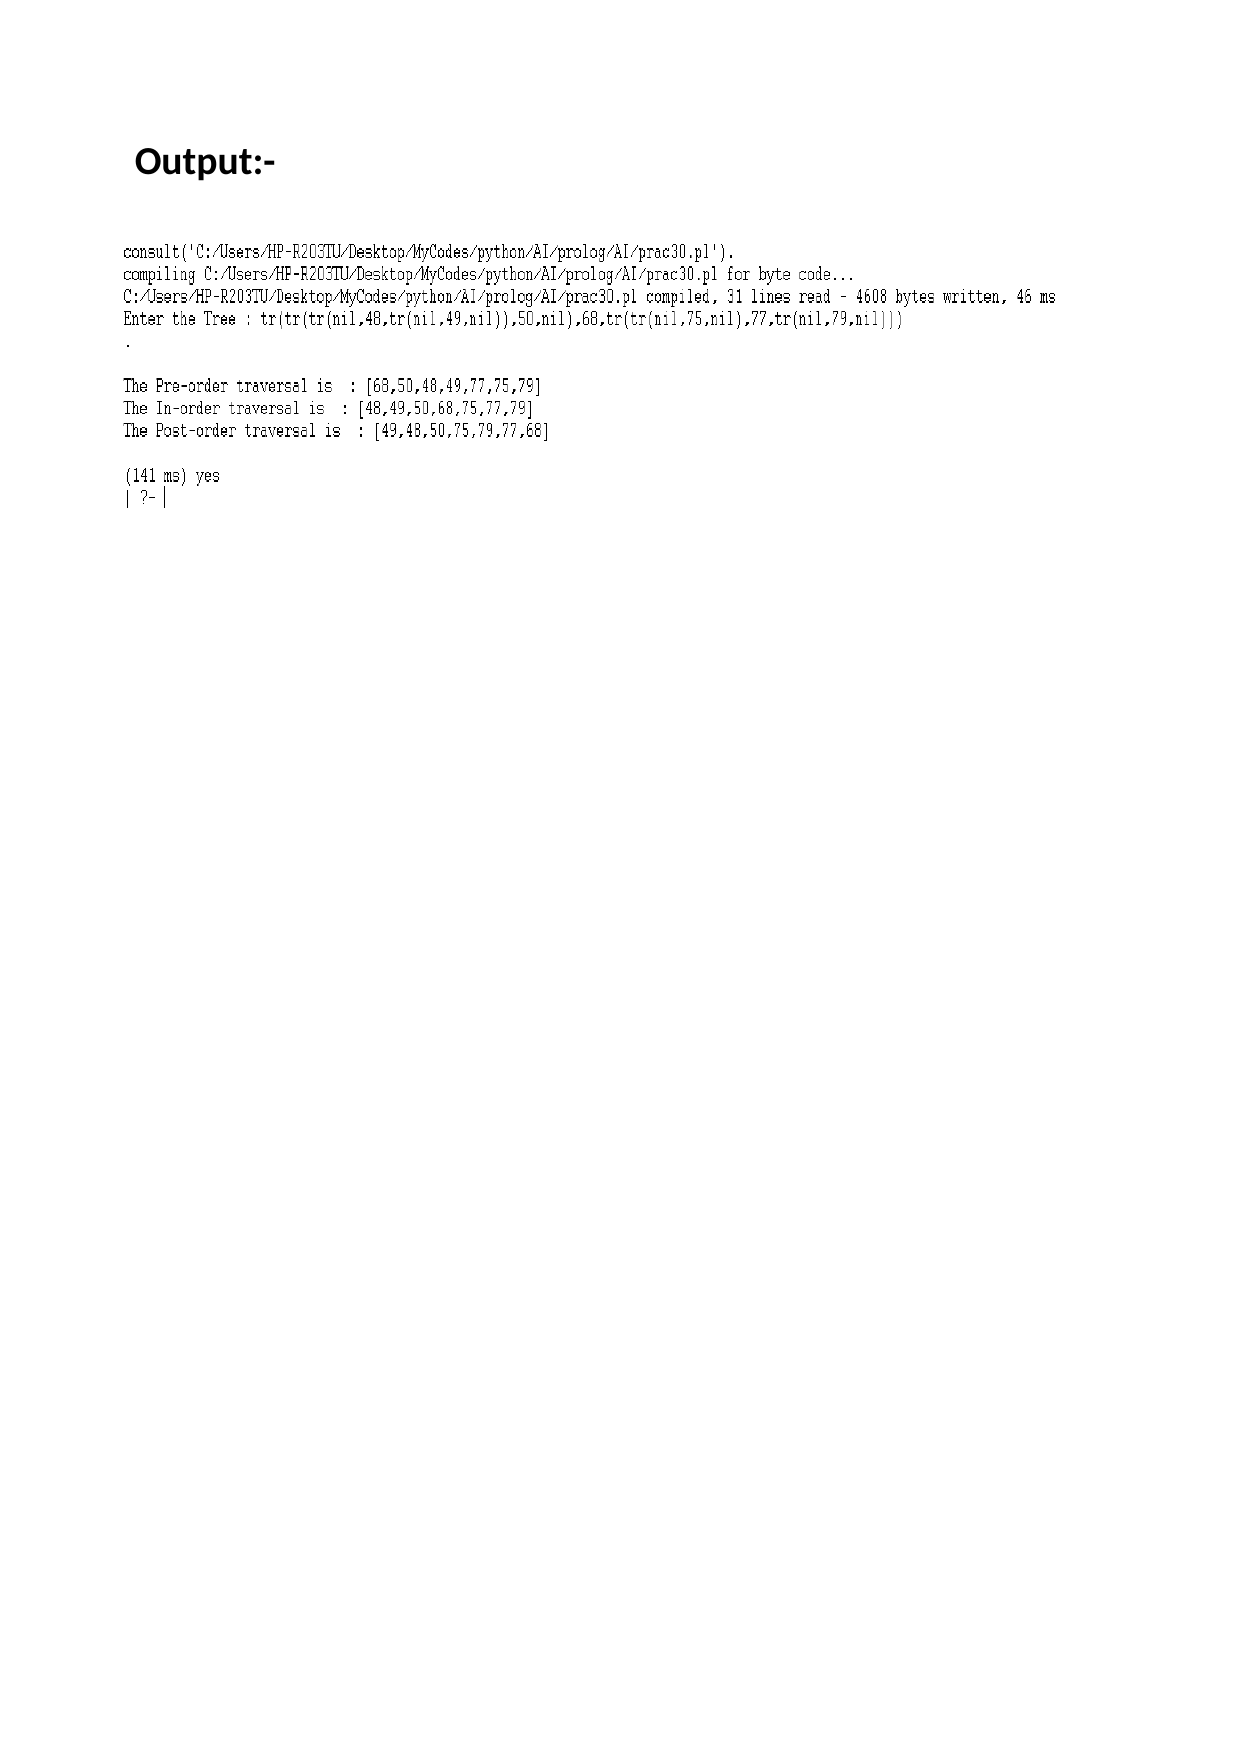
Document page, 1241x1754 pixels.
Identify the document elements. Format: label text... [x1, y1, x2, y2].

text Output:- [134, 136, 1088, 184]
picture [123, 228, 1114, 513]
